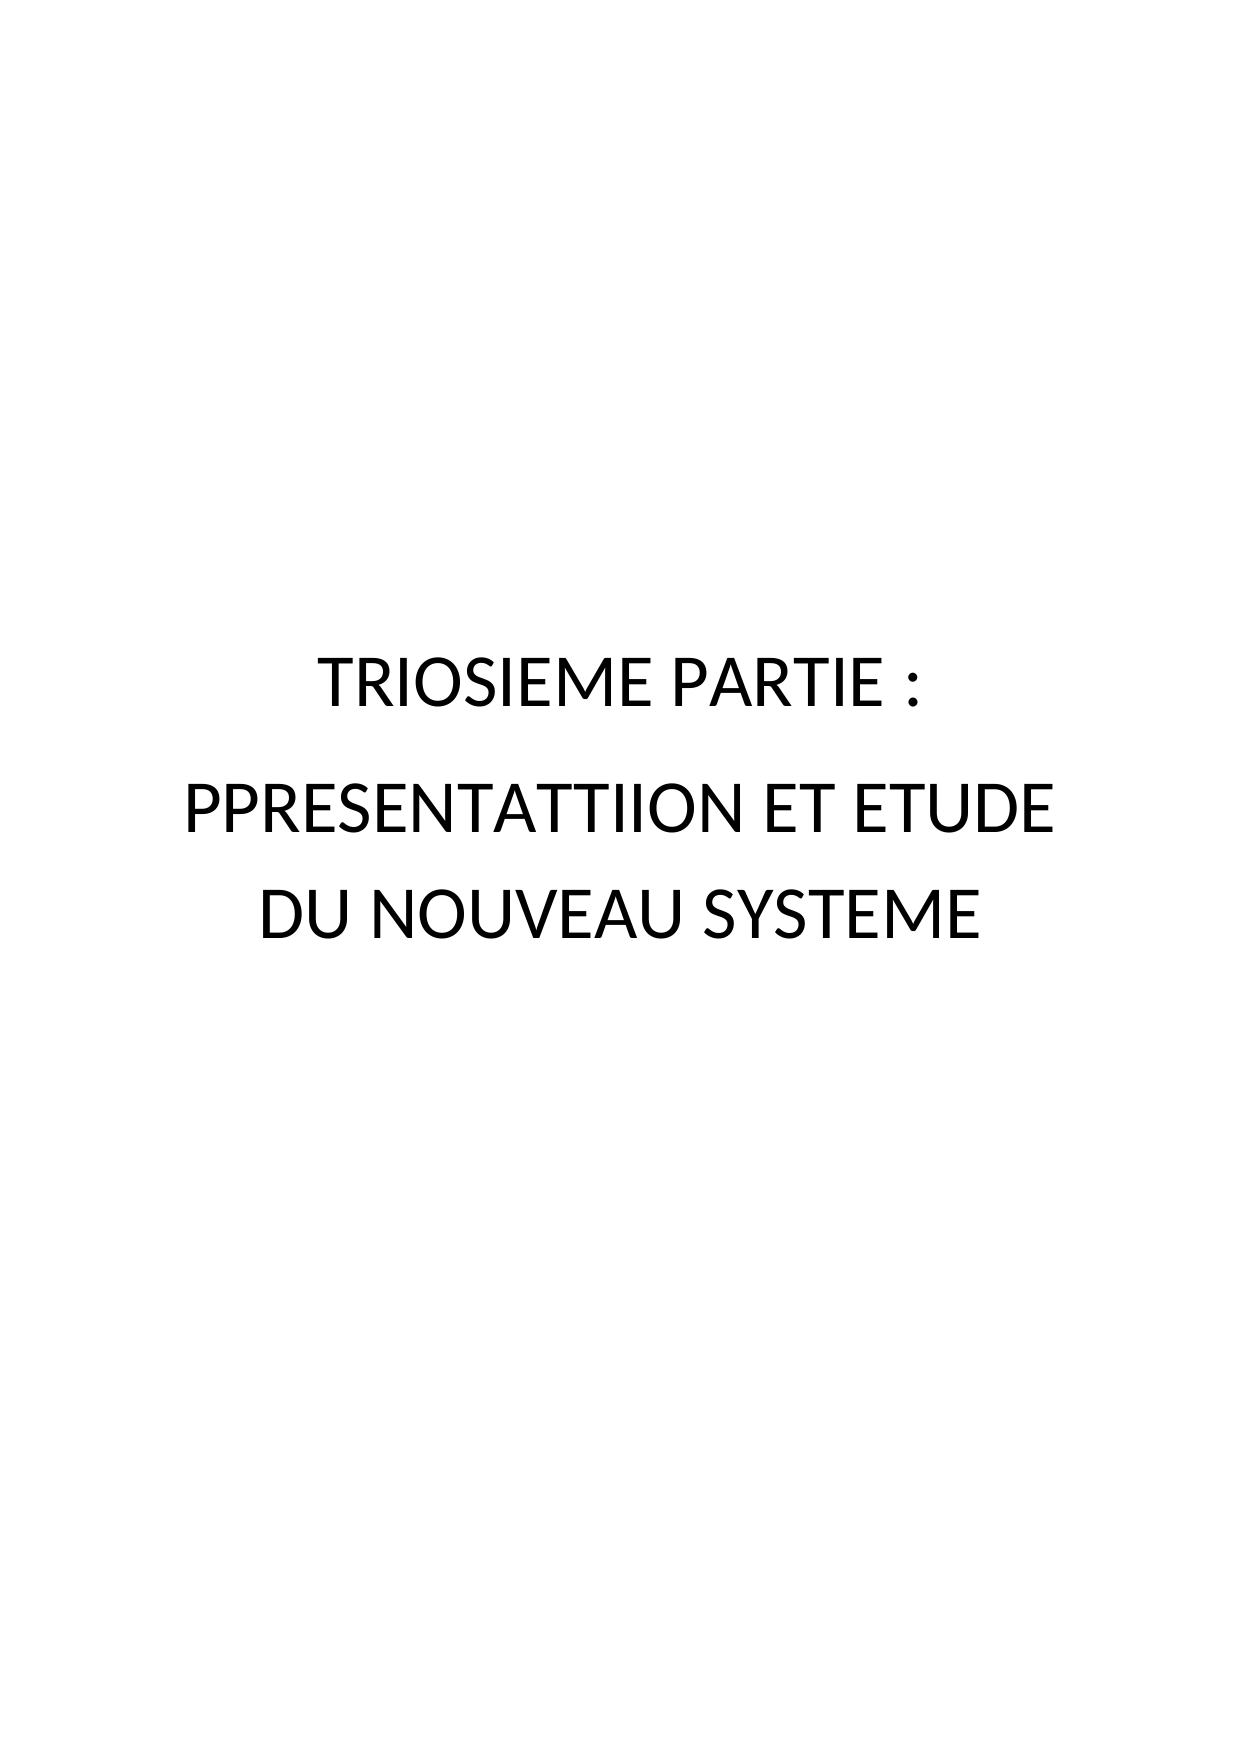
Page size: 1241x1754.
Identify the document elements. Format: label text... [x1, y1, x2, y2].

text TRIOSIEME PARTIE : [148, 634, 1093, 726]
text PPRESENTATTIION ET ETUDE DU NOUVEAU SYSTEME [148, 760, 1093, 957]
